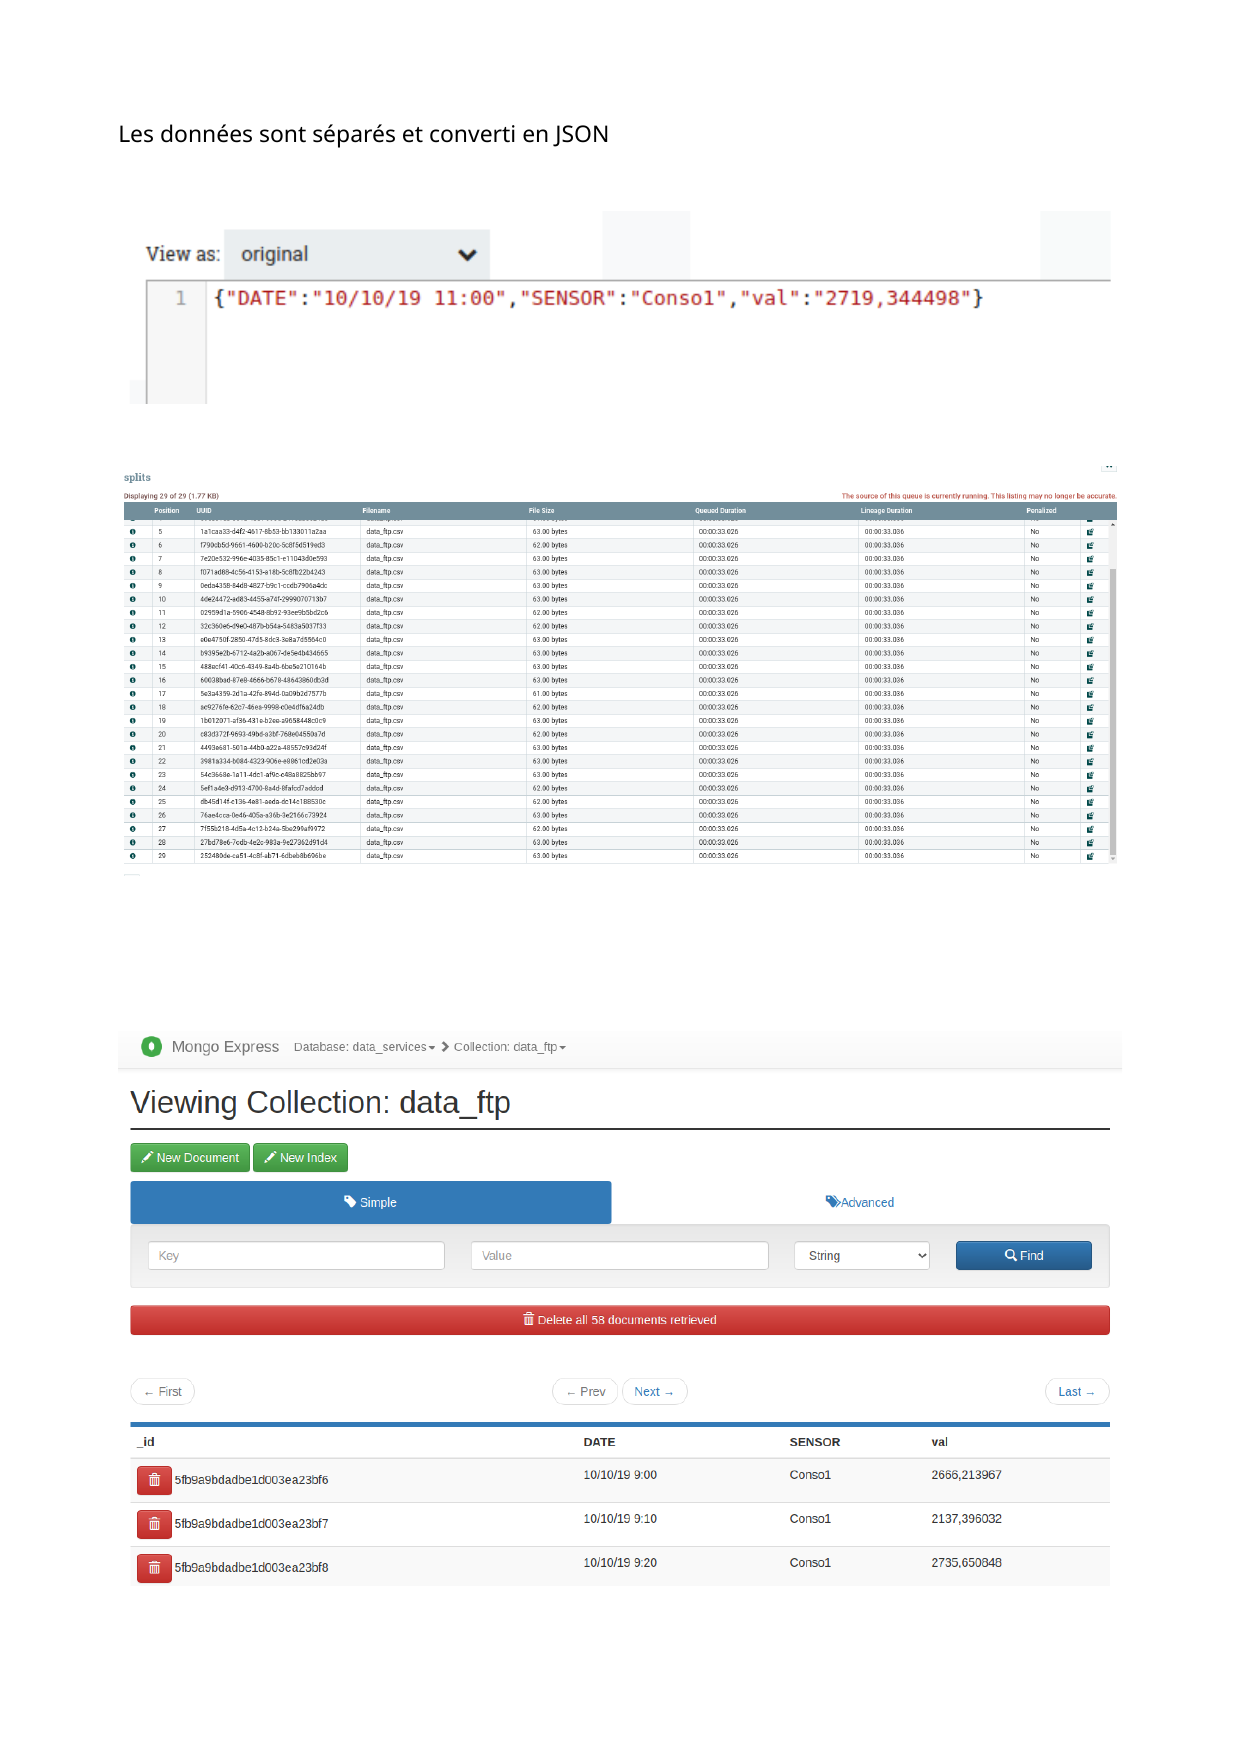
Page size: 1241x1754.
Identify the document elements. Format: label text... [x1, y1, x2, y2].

picture [129, 211, 1111, 404]
picture [118, 1031, 1123, 1586]
picture [118, 466, 1123, 876]
text Les données sont séparés et converti en JSON [118, 118, 1122, 149]
